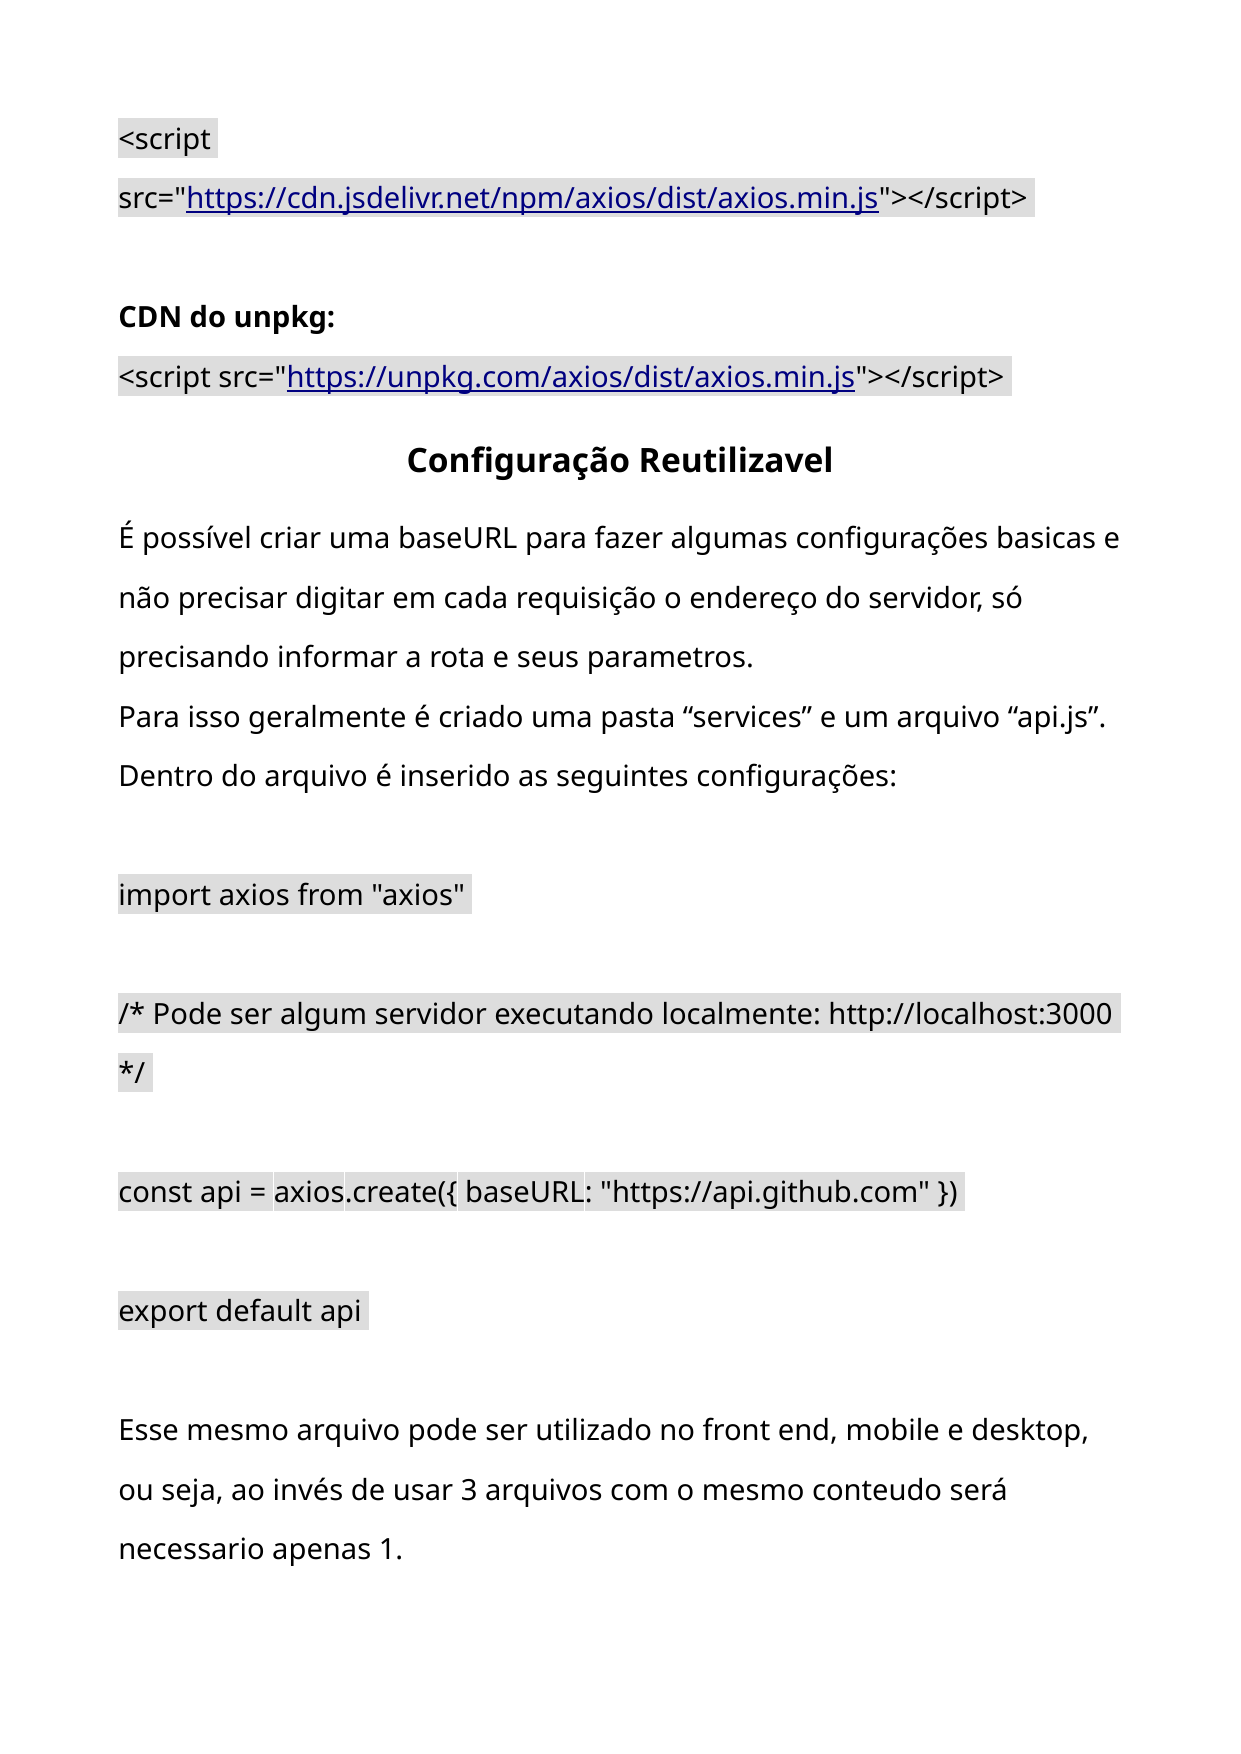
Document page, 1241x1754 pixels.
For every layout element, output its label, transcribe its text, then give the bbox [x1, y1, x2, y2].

text Para isso geralmente é criado uma pasta “services” e um arquivo “api.js”. Dentro do arquivo é inserido as seguintes configurações: [118, 696, 1122, 795]
text const api = axios.create({ baseURL: "https://api.github.com" }) [118, 1172, 1122, 1211]
text /* Pode ser algum servidor executando localmente: http://localhost:3000 */ [118, 993, 1122, 1092]
text É possível criar uma baseURL para fazer algumas configurações basicas e não precisar digitar em cada requisição o endereço do servidor, só precisando informar a rota e seus parametros. [118, 517, 1122, 676]
text <script src="https://cdn.jsdelivr.net/npm/axios/dist/axios.min.js"></script> [118, 118, 1122, 217]
subtitle Configuração Reutilizavel [118, 436, 1122, 482]
text import axios from "axios" [118, 874, 1122, 914]
text CDN do unpkg: [118, 297, 1122, 336]
text Esse mesmo arquivo pode ser utilizado no front end, mobile e desktop, ou seja, ao invés de usar 3 arquivos com o mesmo conteudo será necessario apenas 1. [118, 1409, 1122, 1568]
text export default api [118, 1291, 1122, 1330]
text <script src="https://unpkg.com/axios/dist/axios.min.js"></script> [118, 356, 1122, 396]
